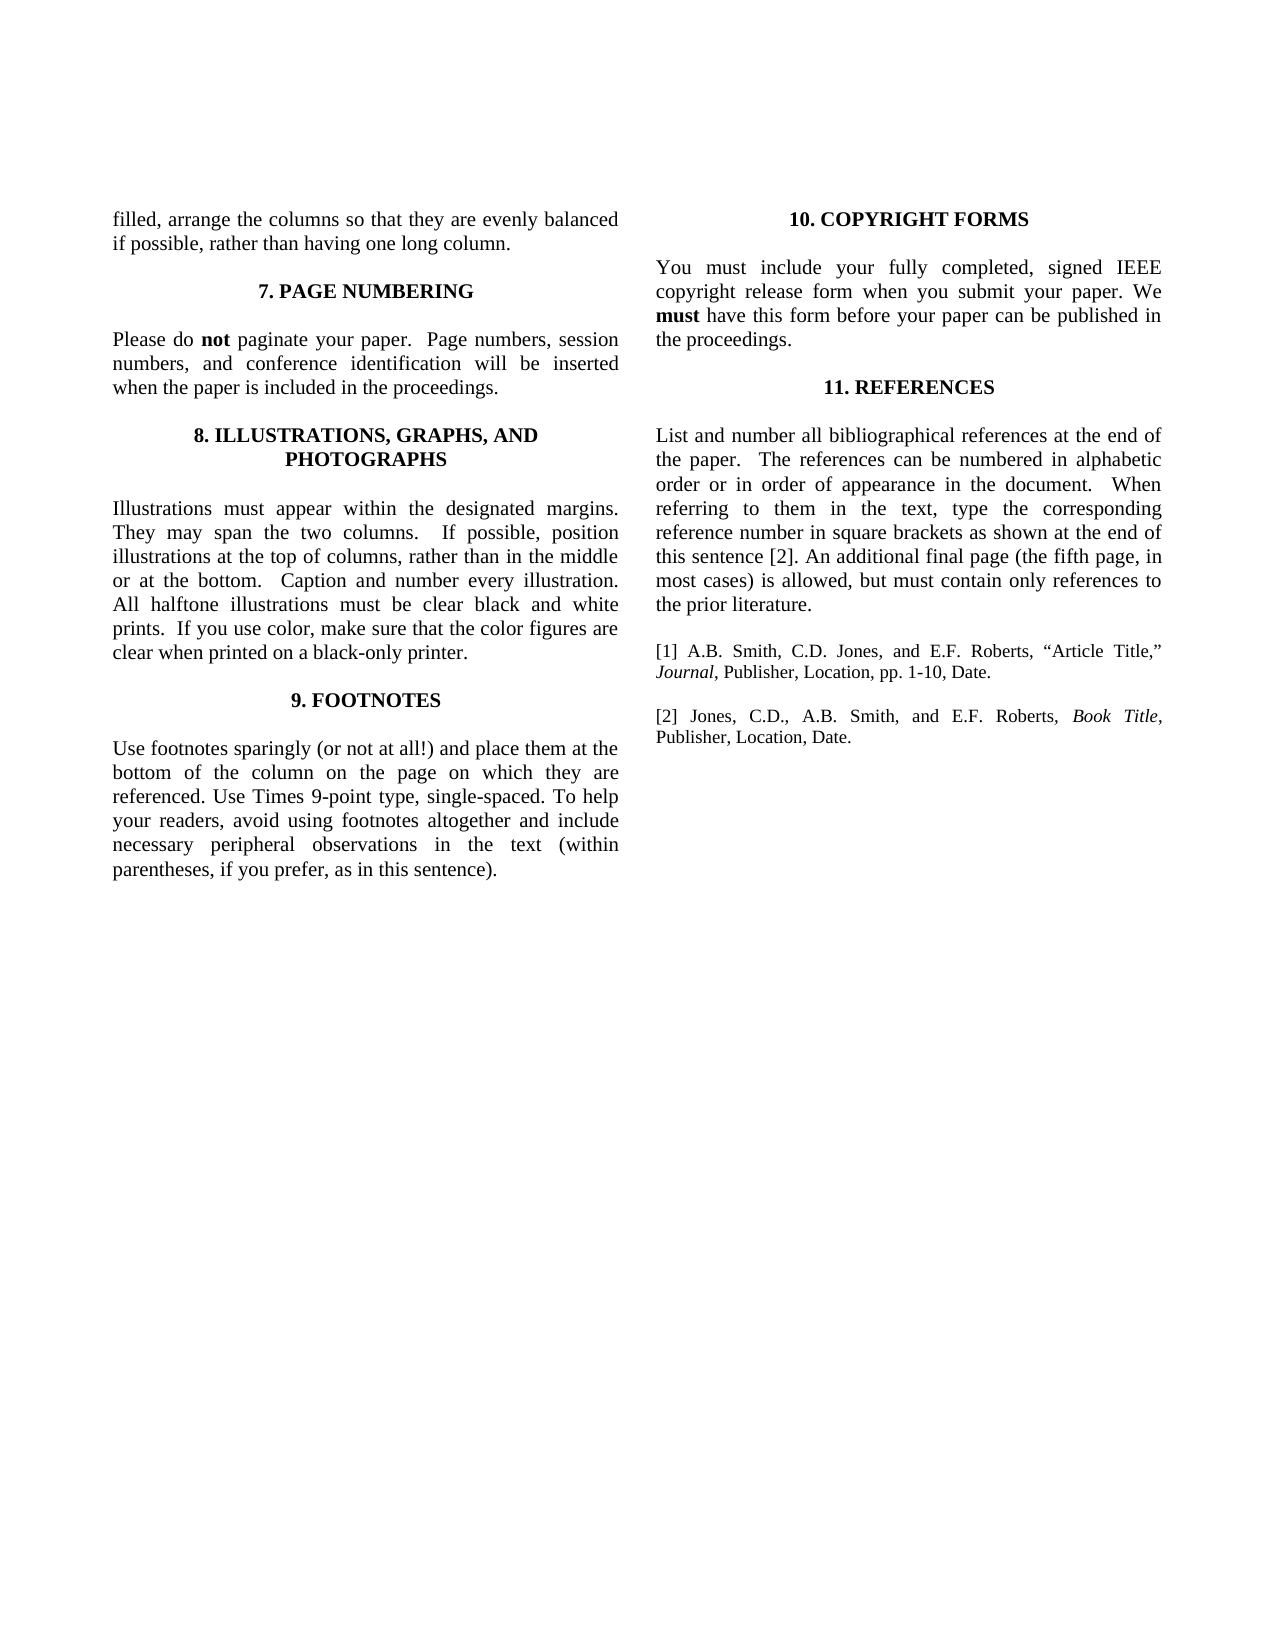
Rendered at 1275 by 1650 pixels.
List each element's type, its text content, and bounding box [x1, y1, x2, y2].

text [1] A.B. Smith, C.D. Jones, and E.F. Roberts, “Article Title,” Journal, Publisher, Location, pp. 1-10, Date. [656, 640, 1162, 683]
text 11. References [656, 375, 1162, 399]
text Illustrations must appear within the designated margins. They may span the two columns. If possible, position illustrations at the top of columns, rather than in the middle or at the bottom. Caption and number every illustration. All halftone illustrations must be clear black and white prints. If you use color, make sure that the color figures are clear when printed on a black-only printer. [112, 496, 619, 664]
text Please do not paginate your paper. Page numbers, session numbers, and conference identification will be inserted when the paper is included in the proceedings. [112, 327, 619, 399]
text 9. Footnotes [112, 688, 619, 712]
text [2] Jones, C.D., A.B. Smith, and E.F. Roberts, Book Title, Publisher, Location, Date. [656, 704, 1162, 748]
text You must include your fully completed, signed IEEE copyright release form when you submit your paper. We must have this form before your paper can be published in the proceedings. [656, 255, 1162, 351]
text List and number all bibliographical references at the end of the paper. The references can be numbered in alphabetic order or in order of appearance in the document. When referring to them in the text, type the corresponding reference number in square brackets as shown at the end of this sentence [2]. An additional final page (the fifth page, in most cases) is allowed, but must contain only references to the prior literature. [656, 423, 1162, 616]
text filled, arrange the columns so that they are evenly balanced if possible, rather than having one long column. [112, 207, 619, 255]
text Use footnotes sparingly (or not at all!) and place them at the bottom of the column on the page on which they are referenced. Use Times 9-point type, single-spaced. To help your readers, avoid using footnotes altogether and include necessary peripheral observations in the text (within parentheses, if you prefer, as in this sentence). [112, 736, 619, 881]
text 10. Copyright forms [656, 207, 1162, 231]
text 7. Page numbering [112, 279, 619, 303]
text 8. Illustrations, graphs, and photographs [112, 423, 619, 471]
